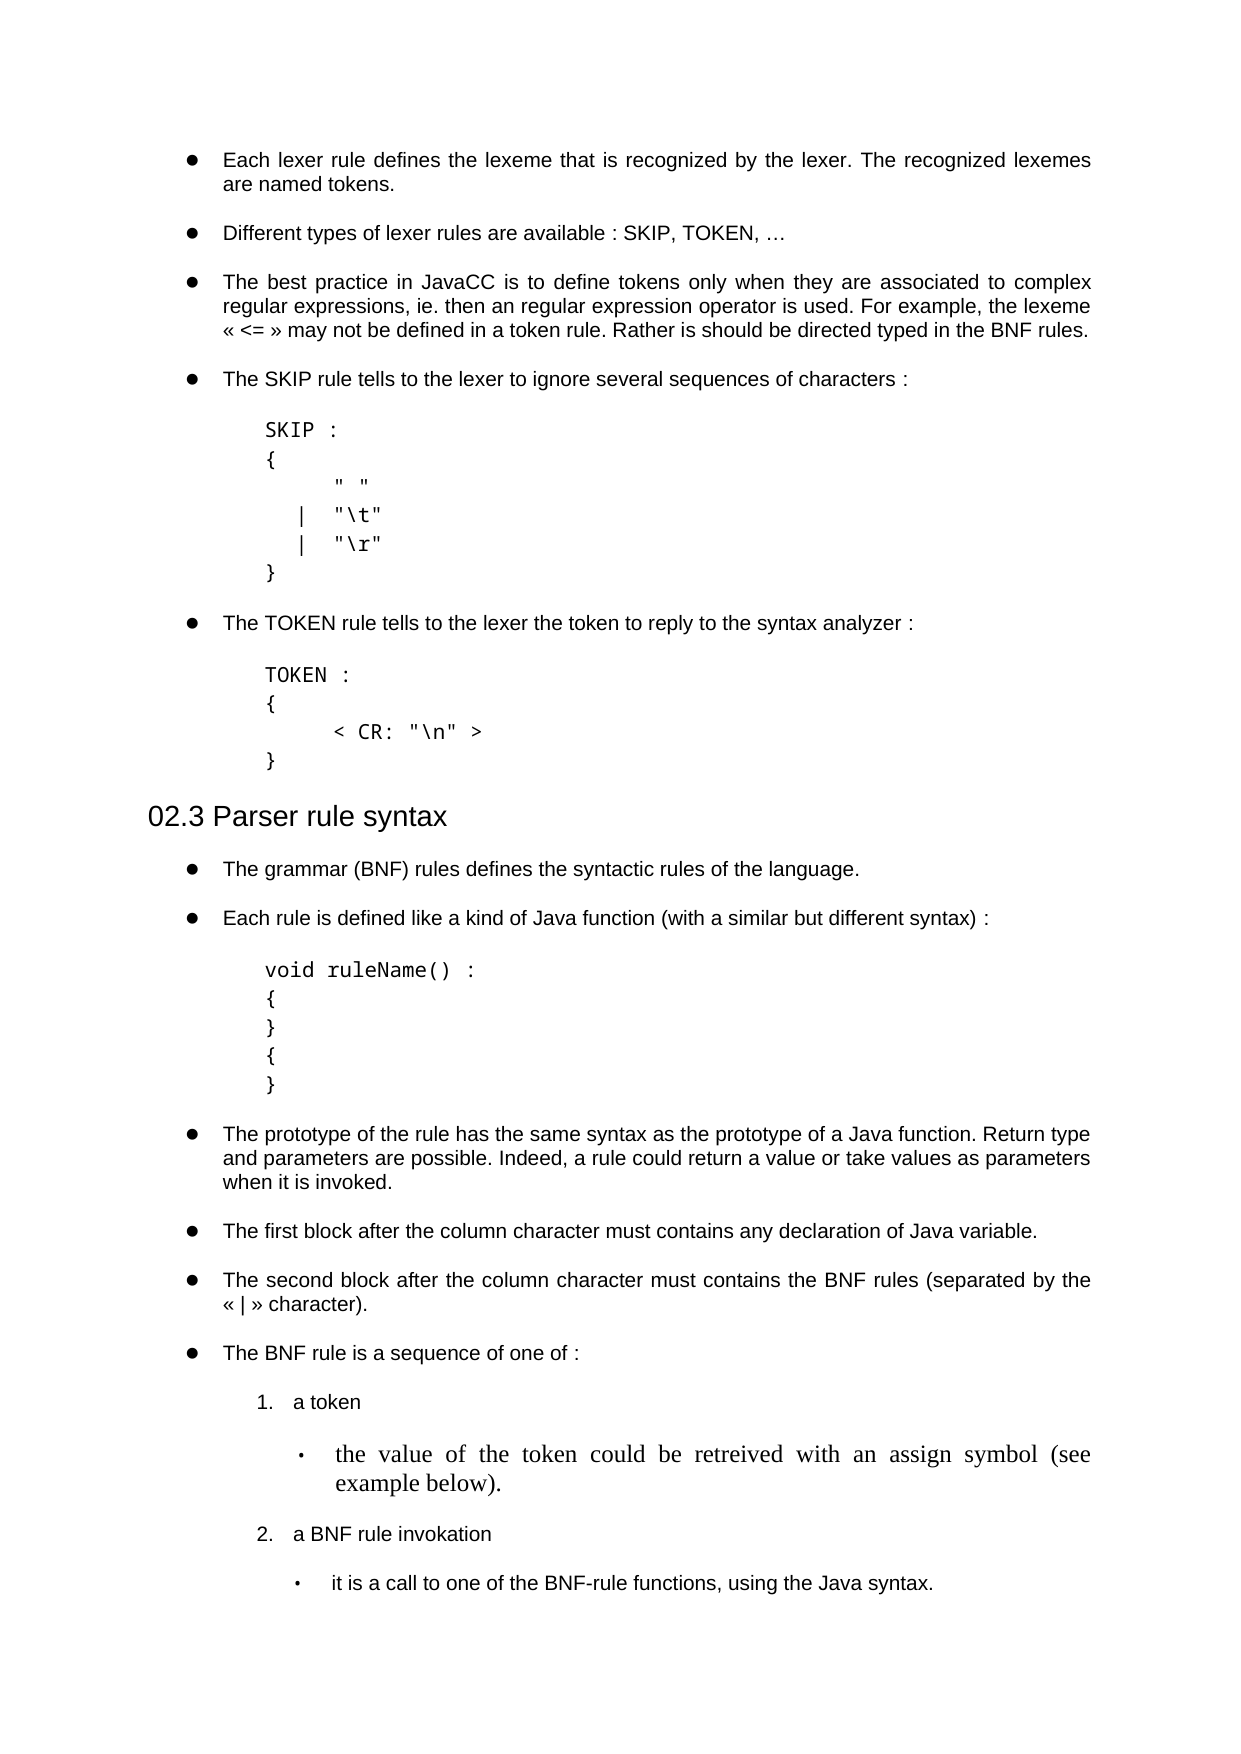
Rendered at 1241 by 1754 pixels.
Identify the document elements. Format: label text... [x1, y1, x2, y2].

list The first block after the column character must contains any declaration of Java variable. [185, 1219, 1093, 1243]
text } [264, 1012, 1093, 1040]
text | "\t" [264, 501, 1093, 529]
text { [264, 688, 1093, 717]
list The prototype of the rule has the same syntax as the prototype of a Java function. Return type and parameters are possible. Indeed, a rule could return a value or take values as parameters when it is invoked. [185, 1122, 1093, 1194]
list it is a call to one of the BNF-rule functions, using the Java syntax. [294, 1570, 1093, 1596]
text " " [264, 472, 1093, 501]
list a BNF rule invokation [256, 1521, 1093, 1545]
text } [264, 745, 1093, 774]
text } [264, 1069, 1093, 1097]
text void ruleName() : [264, 955, 1093, 983]
list The TOKEN rule tells to the lexer the token to reply to the syntax analyzer : [185, 611, 1093, 635]
text SKIP : [264, 415, 1093, 444]
text TOKEN : [264, 660, 1093, 688]
text < CR: "\n" > [264, 717, 1093, 745]
list a token [256, 1390, 1093, 1414]
list The best practice in JavaCC is to define tokens only when they are associated to complex regular expressions, ie. then an regular expression operator is used. For example, the lexeme « <= » may not be defined in a token rule. Rather is should be directed typed in the BNF rules. [185, 269, 1093, 341]
text | "\r" [264, 529, 1093, 557]
list the value of the token could be retreived with an assign symbol (see example below). [298, 1439, 1093, 1496]
list The grammar (BNF) rules defines the syntactic rules of the language. [185, 857, 1093, 881]
text { [264, 1040, 1093, 1069]
text } [264, 557, 1093, 586]
text { [264, 444, 1093, 472]
text { [264, 983, 1093, 1012]
list Different types of lexer rules are available : SKIP, TOKEN, … [185, 221, 1093, 244]
list The BNF rule is a sequence of one of : [185, 1341, 1093, 1365]
list Each rule is defined like a kind of Java function (with a similar but different syntax) : [185, 906, 1093, 930]
list The SKIP rule tells to the lexer to ignore several sequences of characters : [185, 366, 1093, 390]
list Each lexer rule defines the lexeme that is recognized by the lexer. The recognized lexemes are named tokens. [185, 148, 1093, 196]
list The second block after the column character must contains the BNF rules (separated by the « | » character). [185, 1268, 1093, 1316]
text 02.3 Parser rule syntax [148, 799, 1093, 832]
